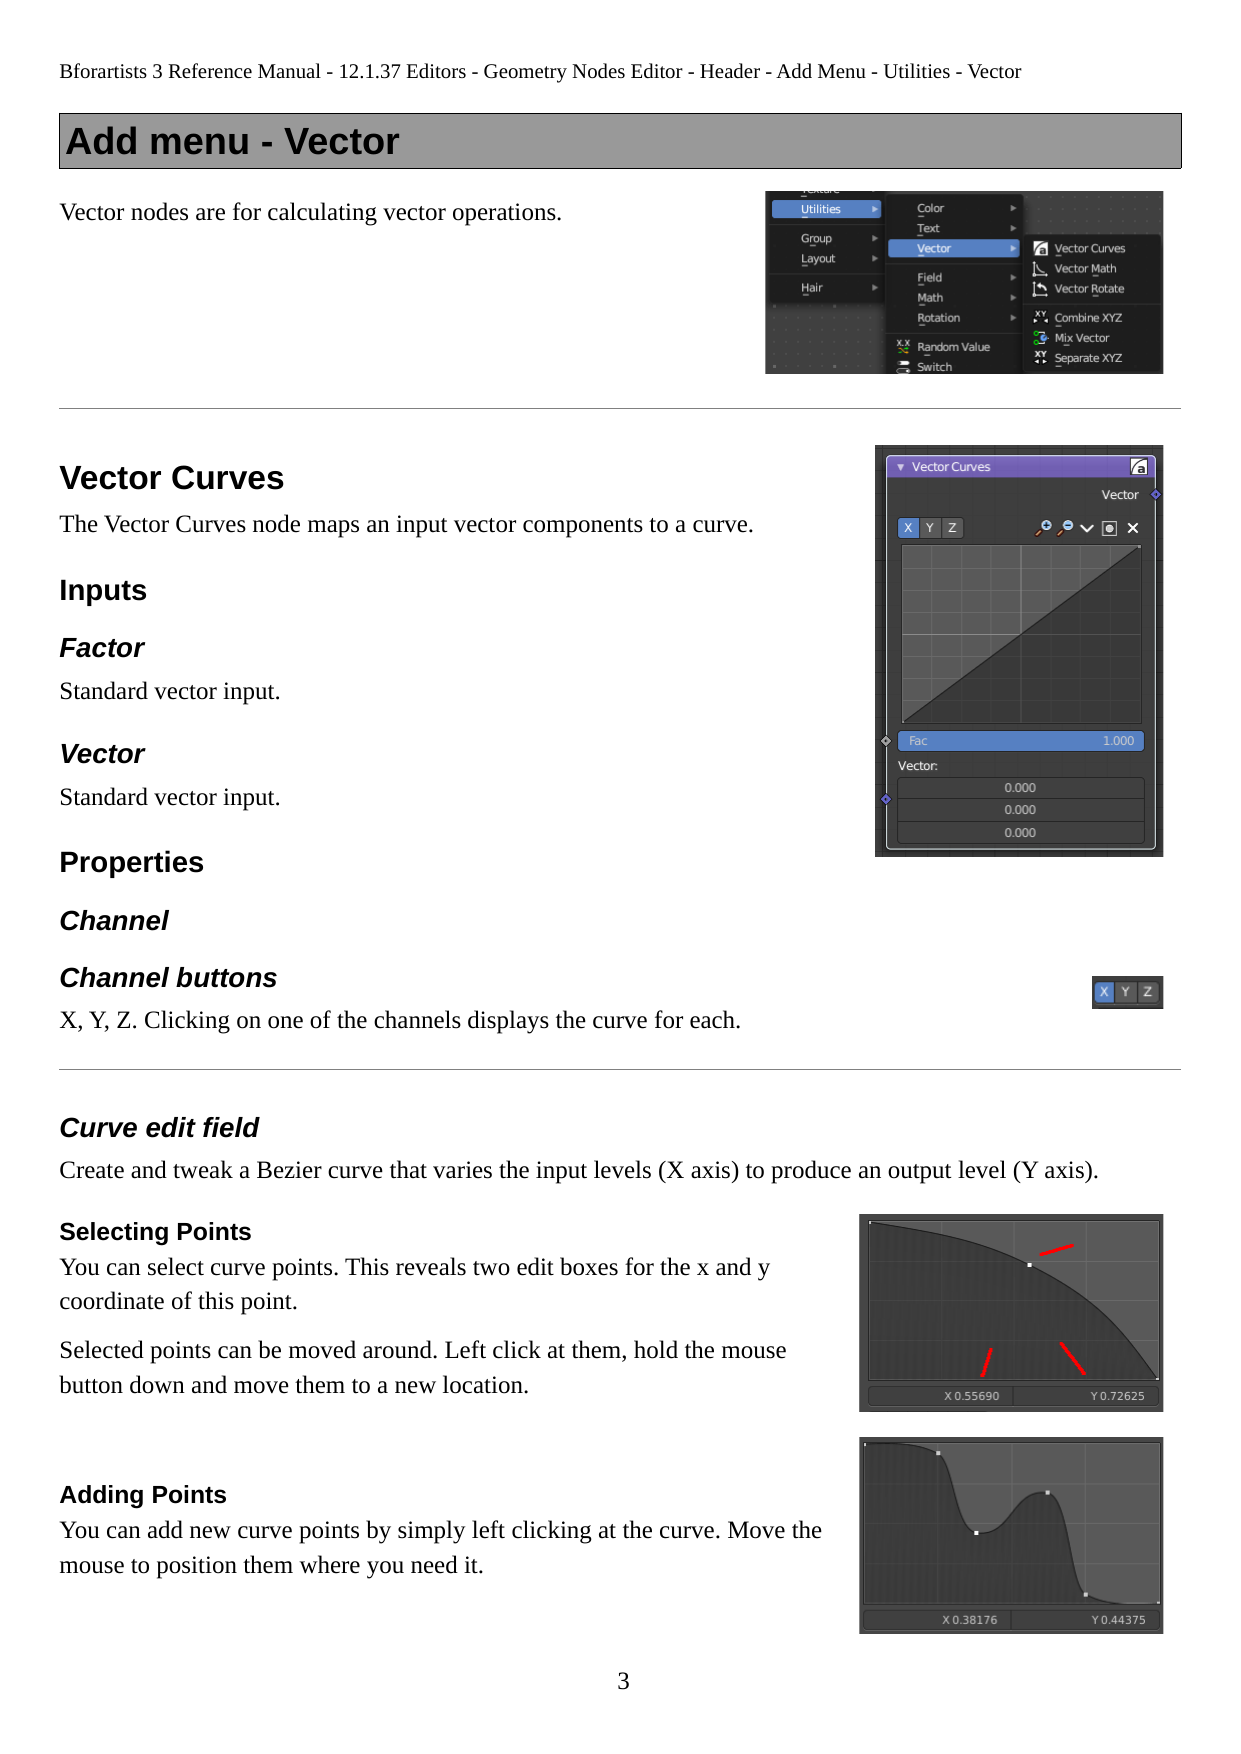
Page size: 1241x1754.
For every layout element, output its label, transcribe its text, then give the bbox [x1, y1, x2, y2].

picture [859, 1214, 1164, 1412]
text Selected points can be moved around. Left click at them, hold the mouse button down and move them to a new location. [59, 1335, 859, 1399]
subtitle [1164, 1481, 1181, 1509]
subtitle Inputs [59, 573, 875, 606]
subtitle Channel buttons [59, 961, 1181, 993]
subtitle Selecting Points [59, 1217, 859, 1246]
text [1164, 676, 1181, 704]
text Standard vector input. [59, 676, 875, 704]
subtitle Vector [59, 737, 875, 769]
subtitle Channel [59, 904, 1181, 936]
text The Vector Curves node maps an input vector components to a curve. [59, 509, 875, 538]
table_header Add menu - Vector [60, 114, 1181, 168]
subtitle Properties [59, 845, 1181, 879]
subtitle Adding Points [59, 1481, 859, 1509]
picture [765, 191, 1164, 374]
text X, Y, Z. Clicking on one of the channels displays the curve for each. [59, 1005, 1181, 1034]
subtitle Curve edit field [59, 1111, 1181, 1143]
text Create and tweak a Bezier curve that varies the input levels (X axis) to produce an output level (Y axis). [59, 1156, 1181, 1184]
picture [1092, 976, 1164, 1009]
subtitle [1164, 1217, 1181, 1246]
picture [875, 445, 1164, 857]
subtitle [1164, 737, 1181, 769]
text You can add new curve points by simply left clicking at the curve. Move the mouse to position them where you need it. [59, 1515, 859, 1578]
subtitle [1164, 631, 1181, 663]
text You can select curve points. This reveals two edit boxes for the x and y coordinate of this point. [59, 1252, 859, 1315]
subtitle [1164, 573, 1181, 606]
subtitle Factor [59, 631, 875, 663]
text Vector nodes are for calculating vector operations. [59, 197, 765, 225]
text Standard vector input. [59, 782, 875, 811]
text [1164, 782, 1181, 811]
subtitle [1164, 458, 1181, 497]
subtitle Vector Curves [59, 458, 875, 497]
picture [859, 1437, 1164, 1634]
